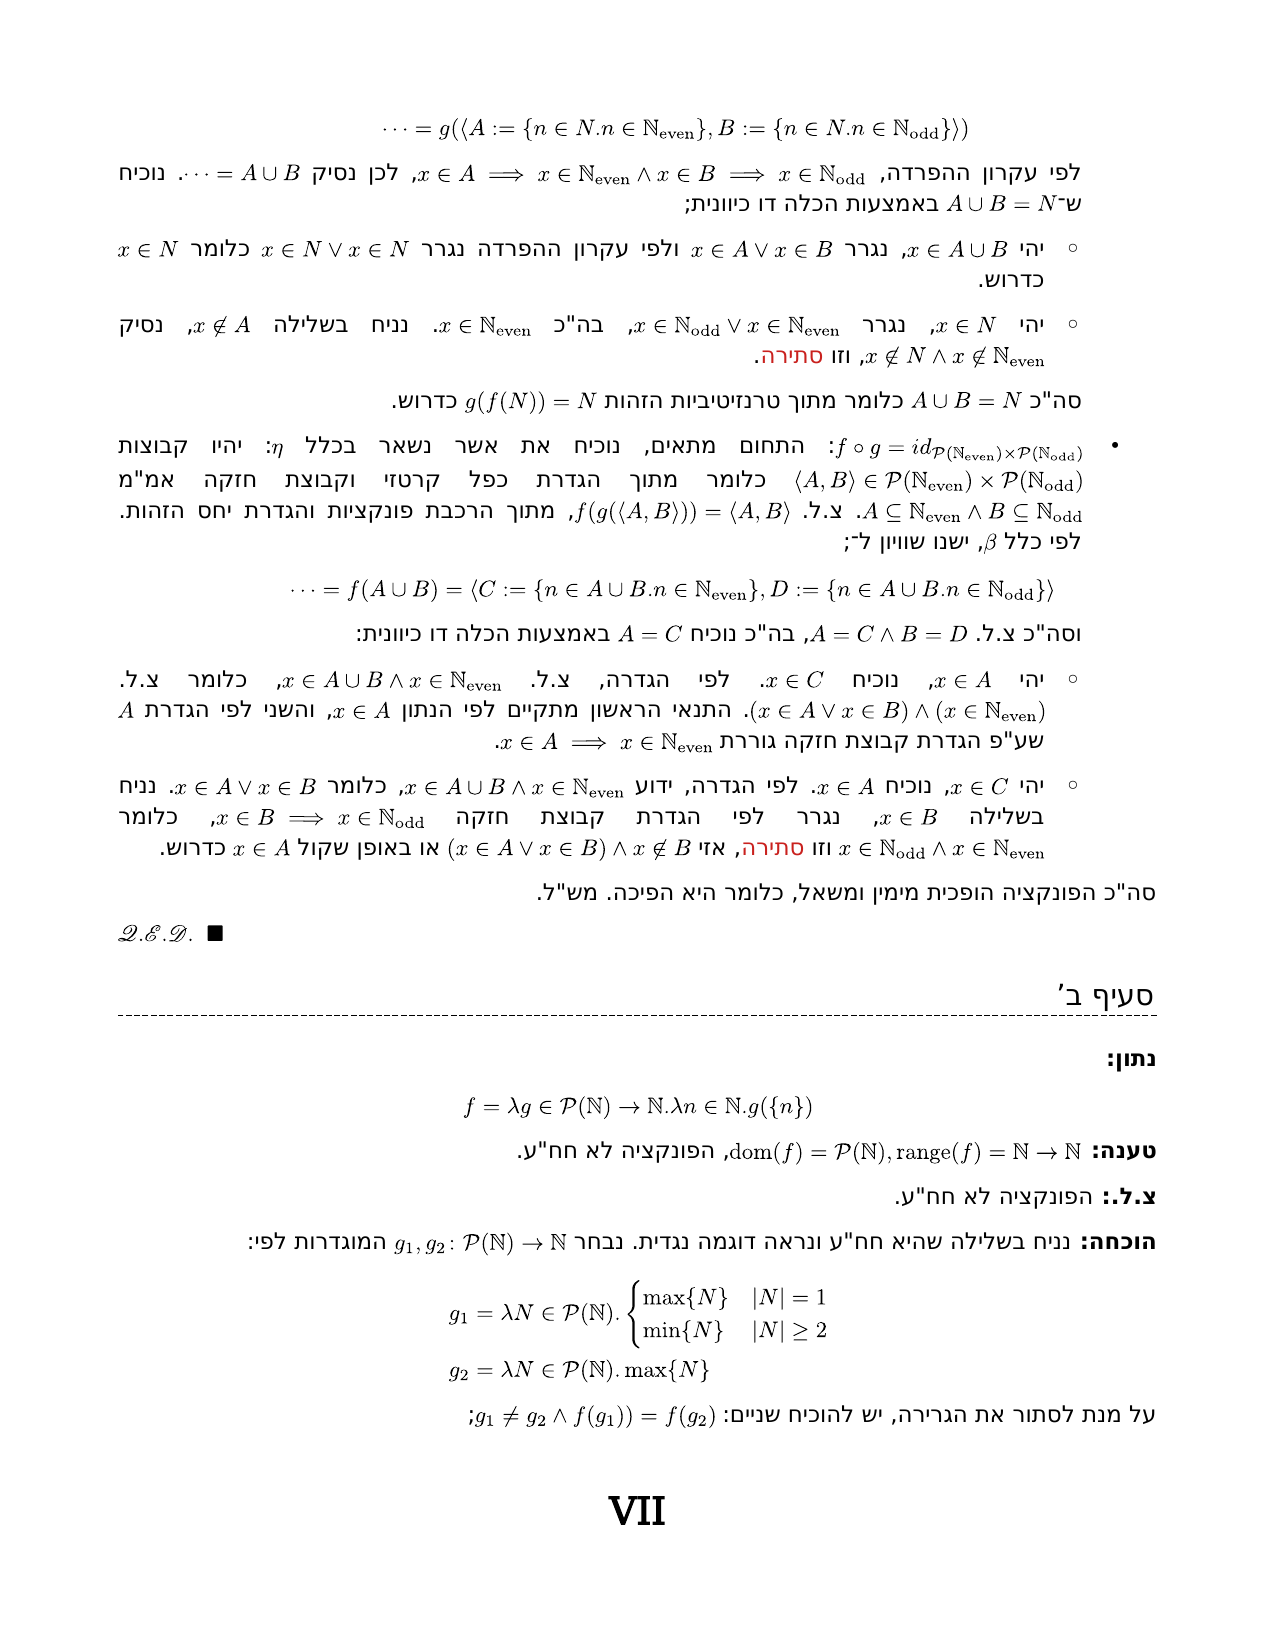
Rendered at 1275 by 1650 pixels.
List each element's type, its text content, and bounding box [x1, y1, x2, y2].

text סה"כ הפונקציה הופכית מימין ומשאל, כלומר היא הפיכה. מש"ל. [118, 879, 1157, 906]
list : התחום מתאים, נוכיח את אשר נשאר בכלל : יהיו קבוצות כלומר מתוך הגדרת כפל קרטזי וקבוצת חזקה אמ"מ . צ.ל. , מתוך הרכבת פונקציות והגדרת יחס הזהות. לפי כלל , ישנו שוויון ל־; [118, 433, 1119, 555]
list סה"כ כלומר מתוך טרנזיטיביות הזהות כדרוש. [118, 387, 1119, 414]
list לפי עקרון ההפרדה, , לכן נסיק . נוכיח ש־ באמצעות הכלה דו כיוונית; [118, 159, 1119, 217]
text טענה: , הפונקציה לא חח"ע. [118, 1138, 1157, 1165]
list יהי , נגרר ולפי עקרון ההפרדה נגרר כלומר כדרוש. [118, 235, 1082, 293]
text צ.ל.: הפונקציה לא חח"ע. [118, 1183, 1157, 1210]
list יהי , נוכיח . לפי הגדרה, צ.ל. , כלומר צ.ל. . התנאי הראשון מתקיים לפי הנתון , והשני לפי הגדרת שע"פ הגדרת קבוצת חזקה גוררת . [118, 666, 1082, 754]
text הוכחה: נניח בשלילה שהיא חח"ע ונראה דוגמה נגדית. נבחר המוגדרות לפי: [118, 1228, 1157, 1256]
text נתון: [118, 1045, 1157, 1072]
text על מנת לסתור את הגרירה, יש להוכיח שניים: ; [118, 1401, 1157, 1428]
subtitle סעיף ב’ [118, 976, 1157, 1016]
list יהי , נגרר , בה"כ . נניח בשלילה , נסיק , וזו סתירה. [118, 311, 1082, 368]
list וסה"כ צ.ל. , בה"כ נוכיח באמצעות הכלה דו כיוונית: [118, 621, 1119, 647]
list יהי , נוכיח . לפי הגדרה, ידוע , כלומר . נניח בשלילה , נגרר לפי הגדרת קבוצת חזקה , כלומר וזו סתירה, אזי או באופן שקול כדרוש. [118, 773, 1082, 861]
